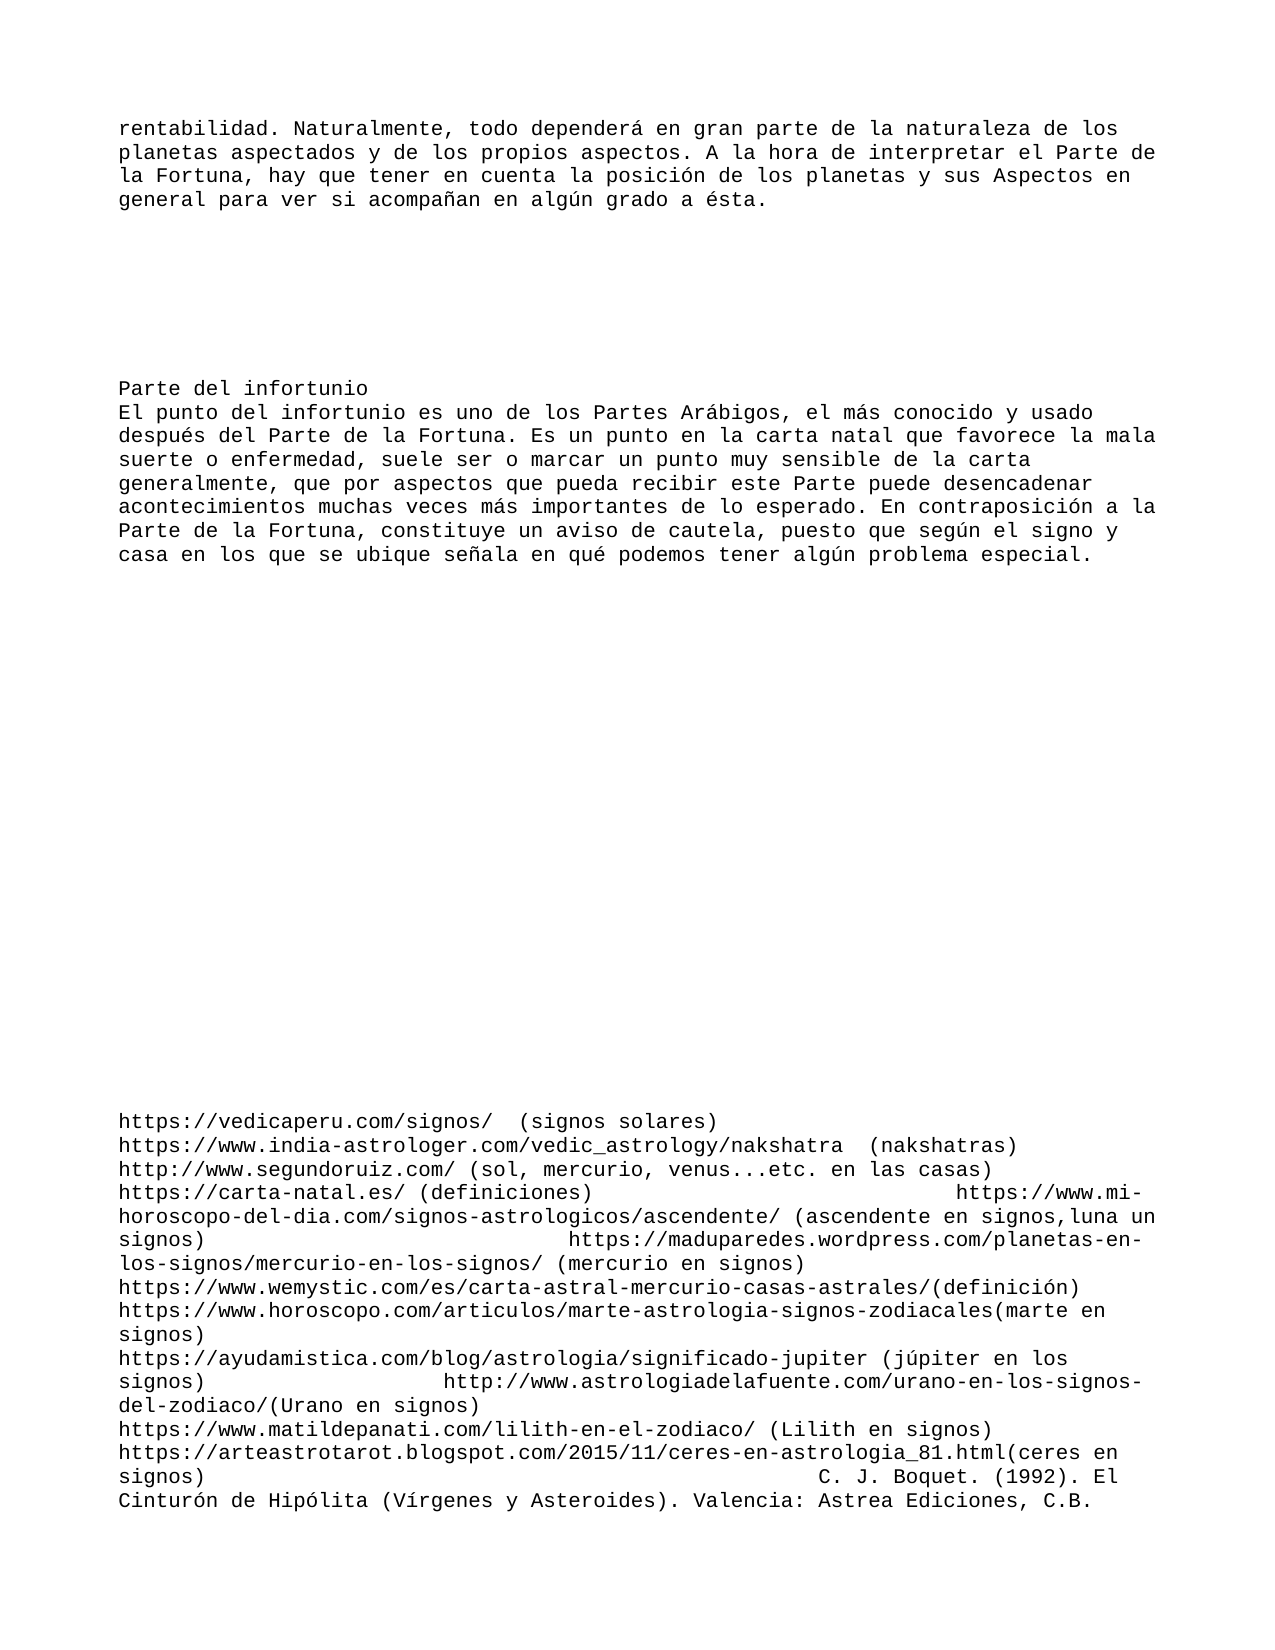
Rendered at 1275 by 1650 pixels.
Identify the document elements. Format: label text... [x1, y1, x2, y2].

text https://vedicaperu.com/signos/ (signos solares) https://www.india-astrologer.com/vedic_astrology/nakshatra (nakshatras) http://www.segundoruiz.com/ (sol, mercurio, venus...etc. en las casas) https://carta-natal.es/ (definiciones) https://www.mi-horoscopo-del-dia.com/signos-astrologicos/ascendente/ (ascendente en signos,luna un signos) https://maduparedes.wordpress.com/planetas-en-los-signos/mercurio-en-los-signos/ (mercurio en signos) https://www.wemystic.com/es/carta-astral-mercurio-casas-astrales/(definición) https://www.horoscopo.com/articulos/marte-astrologia-signos-zodiacales(marte en signos) https://ayudamistica.com/blog/astrologia/significado-jupiter (júpiter en los signos) http://www.astrologiadelafuente.com/urano-en-los-signos-del-zodiaco/(Urano en signos) https://www.matildepanati.com/lilith-en-el-zodiaco/ (Lilith en signos) https://arteastrotarot.blogspot.com/2015/11/ceres-en-astrologia_81.html(ceres en signos) C. J. Boquet. (1992). El Cinturón de Hipólita (Vírgenes y Asteroides). Valencia: Astrea Ediciones, C.B. [118, 1111, 1157, 1513]
text Parte del infortunio El punto del infortunio es uno de los Partes Arábigos, el más conocido y usado después del Parte de la Fortuna. Es un punto en la carta natal que favorece la mala suerte o enfermedad, suele ser o marcar un punto muy sensible de la carta generalmente, que por aspectos que pueda recibir este Parte puede desencadenar acontecimientos muchas veces más importantes de lo esperado. En contraposición a la Parte de la Fortuna, constituye un aviso de cautela, puesto que según el signo y casa en los que se ubique señala en qué podemos tener algún problema especial. [118, 378, 1157, 567]
text rentabilidad. Naturalmente, todo dependerá en gran parte de la naturaleza de los planetas aspectados y de los propios aspectos. A la hora de interpretar el Parte de la Fortuna, hay que tener en cuenta la posición de los planetas y sus Aspectos en general para ver si acompañan en algún grado a ésta. [118, 118, 1157, 213]
